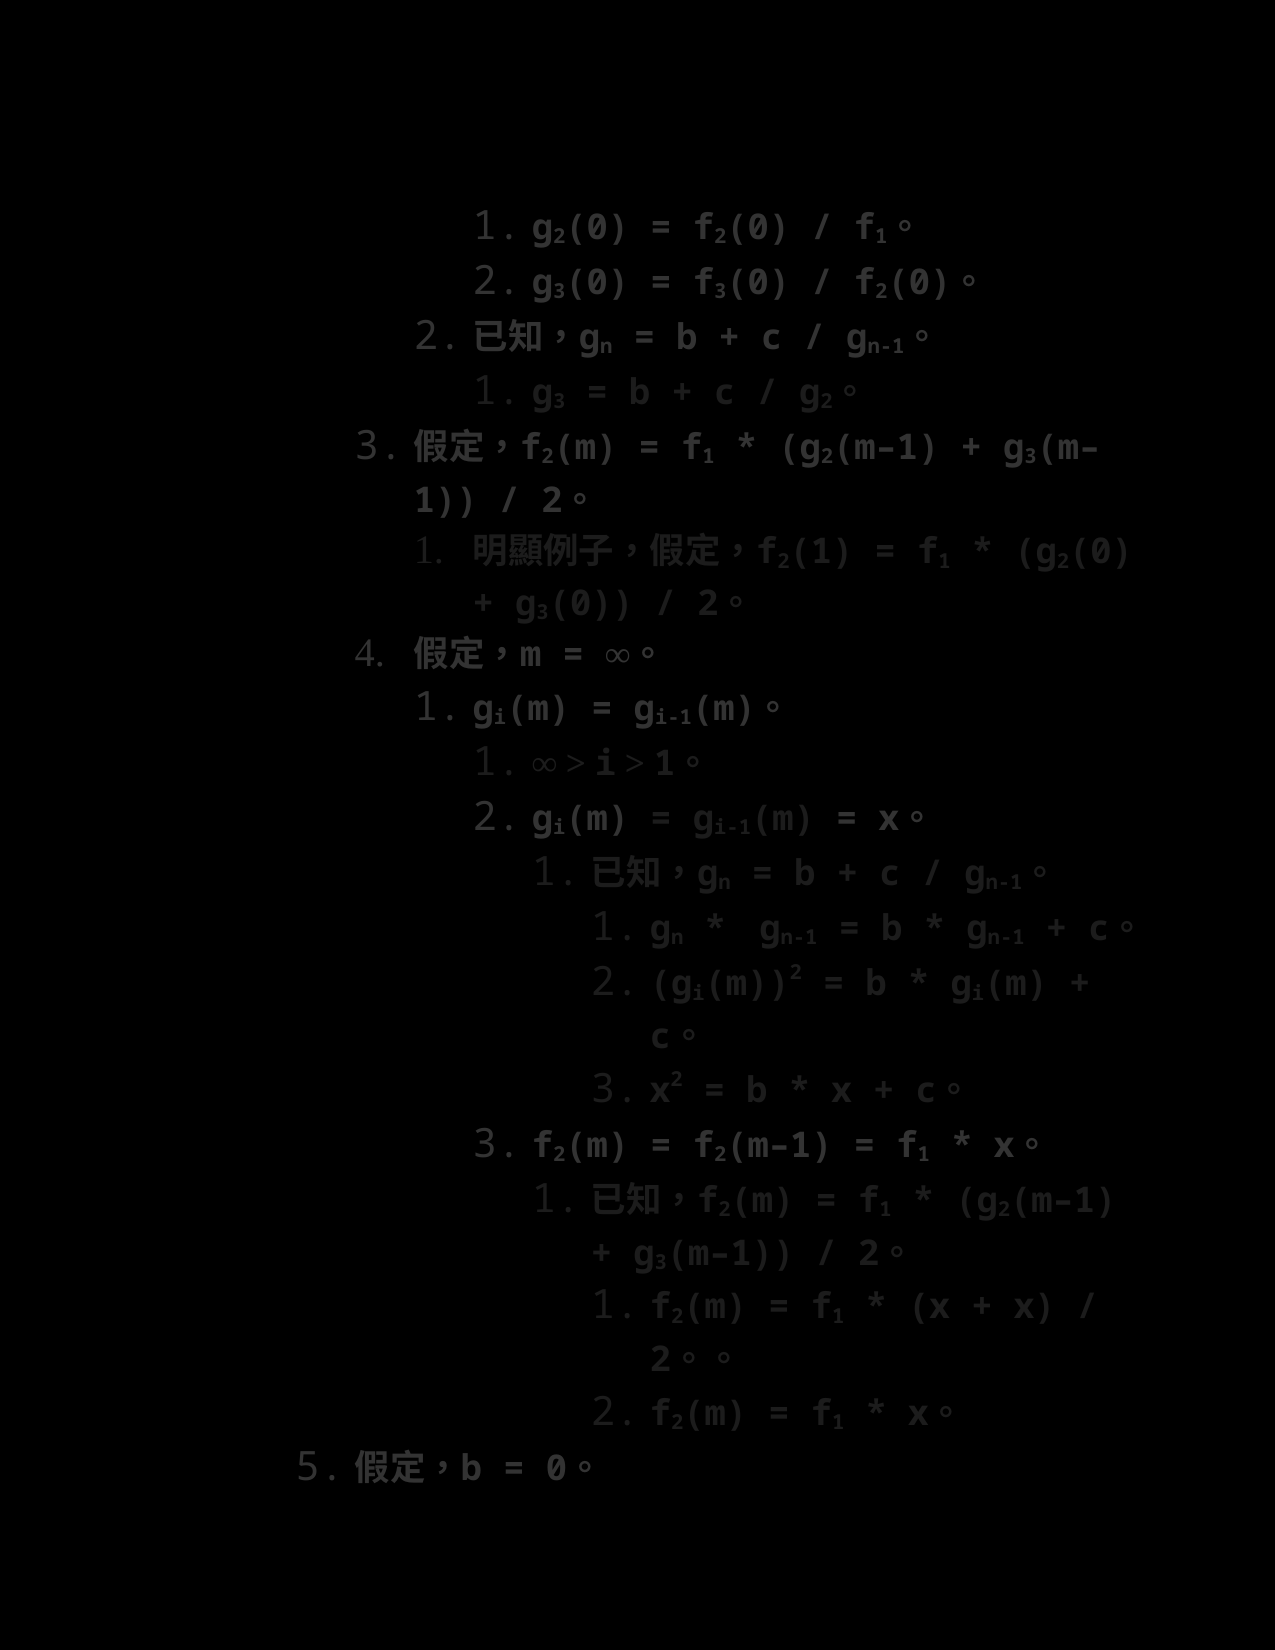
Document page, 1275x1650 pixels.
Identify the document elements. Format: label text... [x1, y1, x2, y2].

list ∞ > i > 1。 [472, 732, 1157, 787]
list 假定，b = 0。 [295, 1437, 1157, 1492]
list 已知，gn = b + c / gn-1。 [532, 842, 1157, 897]
list g3(0) = f3(0) / f2(0)。 [472, 251, 1157, 306]
list x2 = b * x + c。 [591, 1059, 1157, 1114]
list 假定，m = ∞。 [354, 625, 1157, 677]
list 已知，gn = b + c / gn-1。 [413, 306, 1157, 361]
list g2(0) = f2(0) / f1。 [472, 196, 1157, 251]
list g3 = b + c / g2。 [472, 361, 1157, 416]
list (gi(m))2 = b * gi(m) + c。 [591, 952, 1157, 1059]
list gn * gn-1 = b * gn-1 + c。 [591, 897, 1157, 952]
list f2(m) = f1 * (x + x) / 2。。 [591, 1275, 1157, 1382]
list gi(m) = gi-1(m)。 [413, 677, 1157, 732]
list 明顯例子，假定，f2(1) = f1 * (g2(0) + g3(0)) / 2。 [413, 523, 1157, 625]
list f2(m) = f2(m–1) = f1 * x。 [472, 1114, 1157, 1169]
list 已知，f2(m) = f1 * (g2(m–1) + g3(m–1)) / 2。 [532, 1169, 1157, 1275]
list 假定，f2(m) = f1 * (g2(m–1) + g3(m–1)) / 2。 [354, 416, 1157, 523]
list f2(m) = f1 * x。 [591, 1382, 1157, 1437]
list gi(m) = gi-1(m) = x。 [472, 787, 1157, 842]
